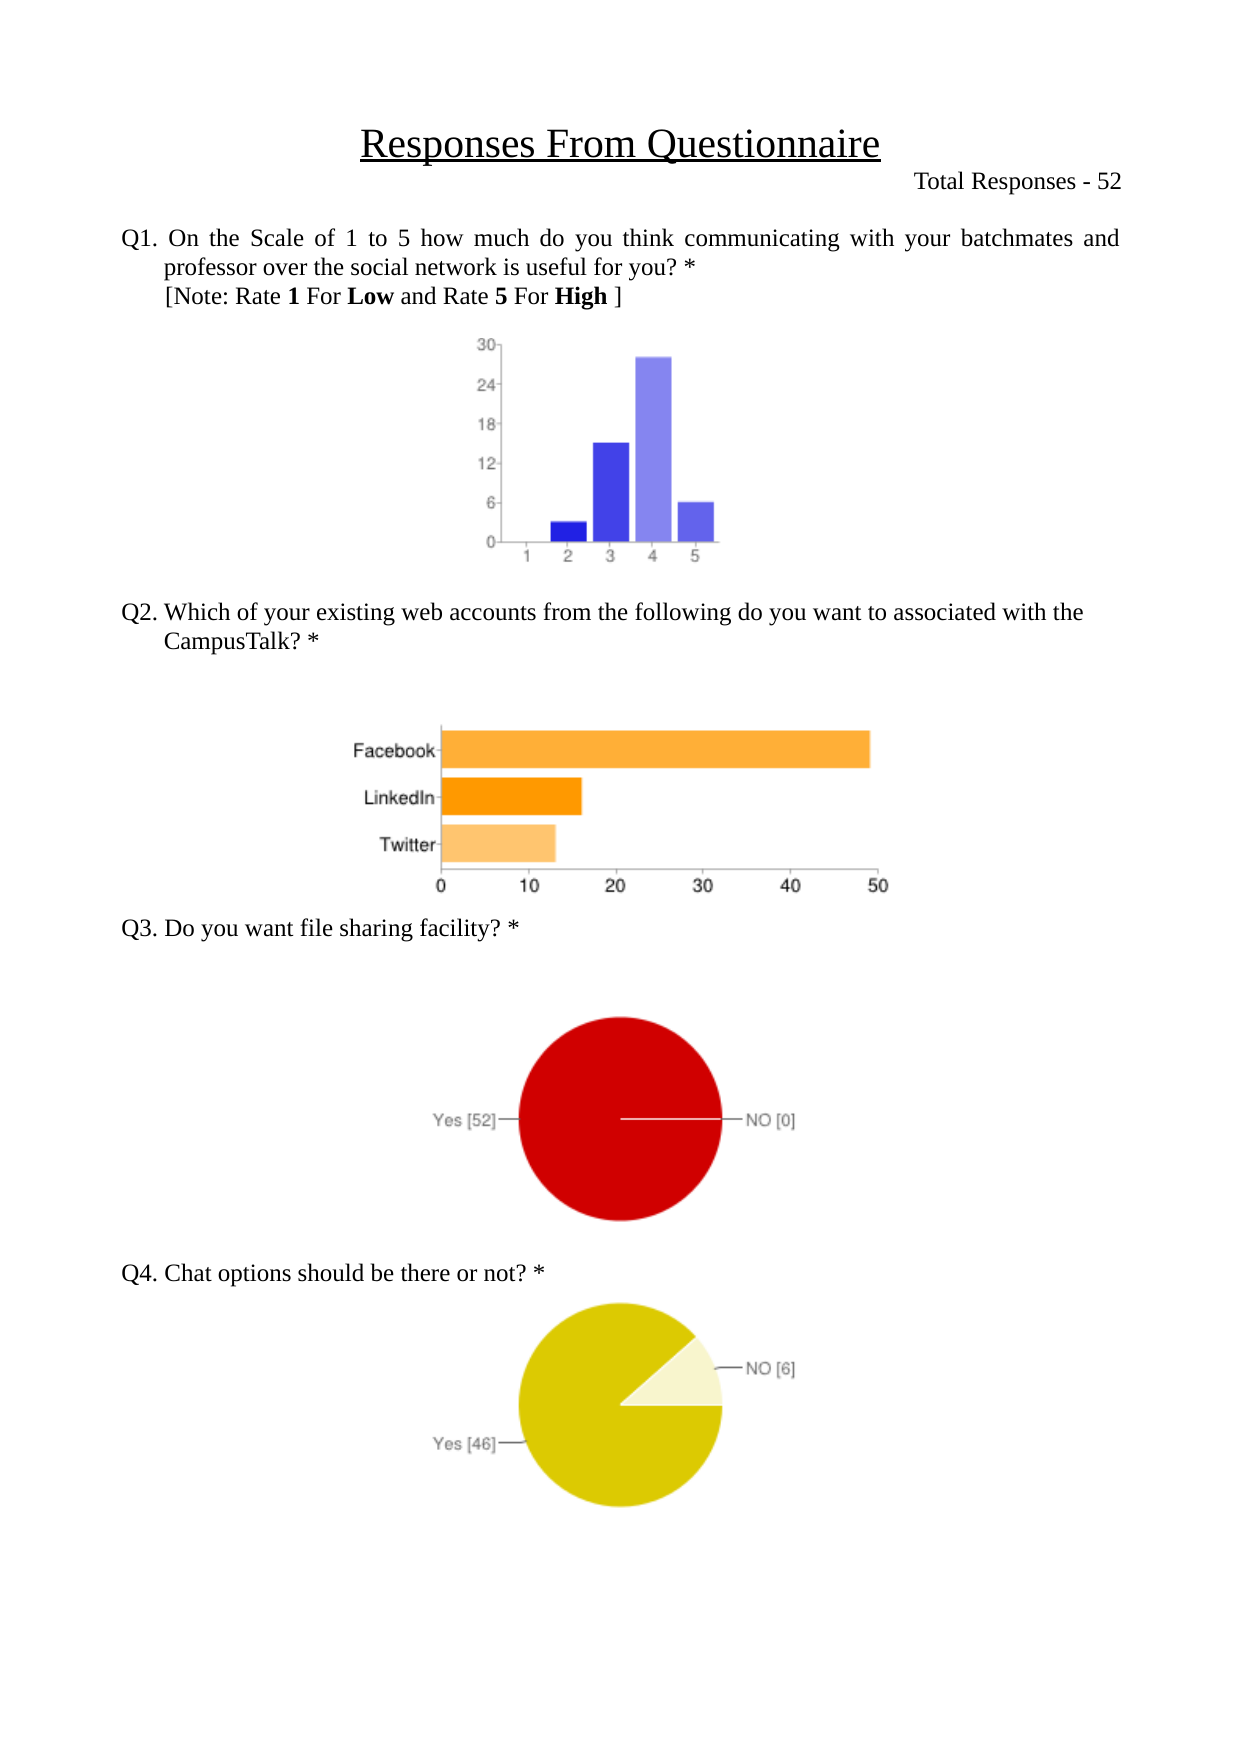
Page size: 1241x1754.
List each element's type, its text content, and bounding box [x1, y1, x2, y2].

text Q2. Which of your existing web accounts from the following do you want to associated with the CampusTalk? * [121, 597, 1122, 655]
picture [350, 1001, 890, 1236]
picture [474, 338, 766, 573]
text [Note: Rate 1 For Low and Rate 5 For High ] [121, 281, 1122, 310]
picture [350, 1287, 890, 1522]
text Total Responses - 52 [118, 166, 1122, 195]
text Q1. On the Scale of 1 to 5 how much do you think communicating with your batchmates and professor over the social network is useful for you? * [121, 223, 1122, 281]
picture [350, 712, 890, 900]
text Responses From Questionnaire [118, 118, 1122, 166]
text Q4. Chat options should be there or not? * [121, 1258, 1122, 1287]
text Q3. Do you want file sharing facility? * [121, 913, 1122, 942]
